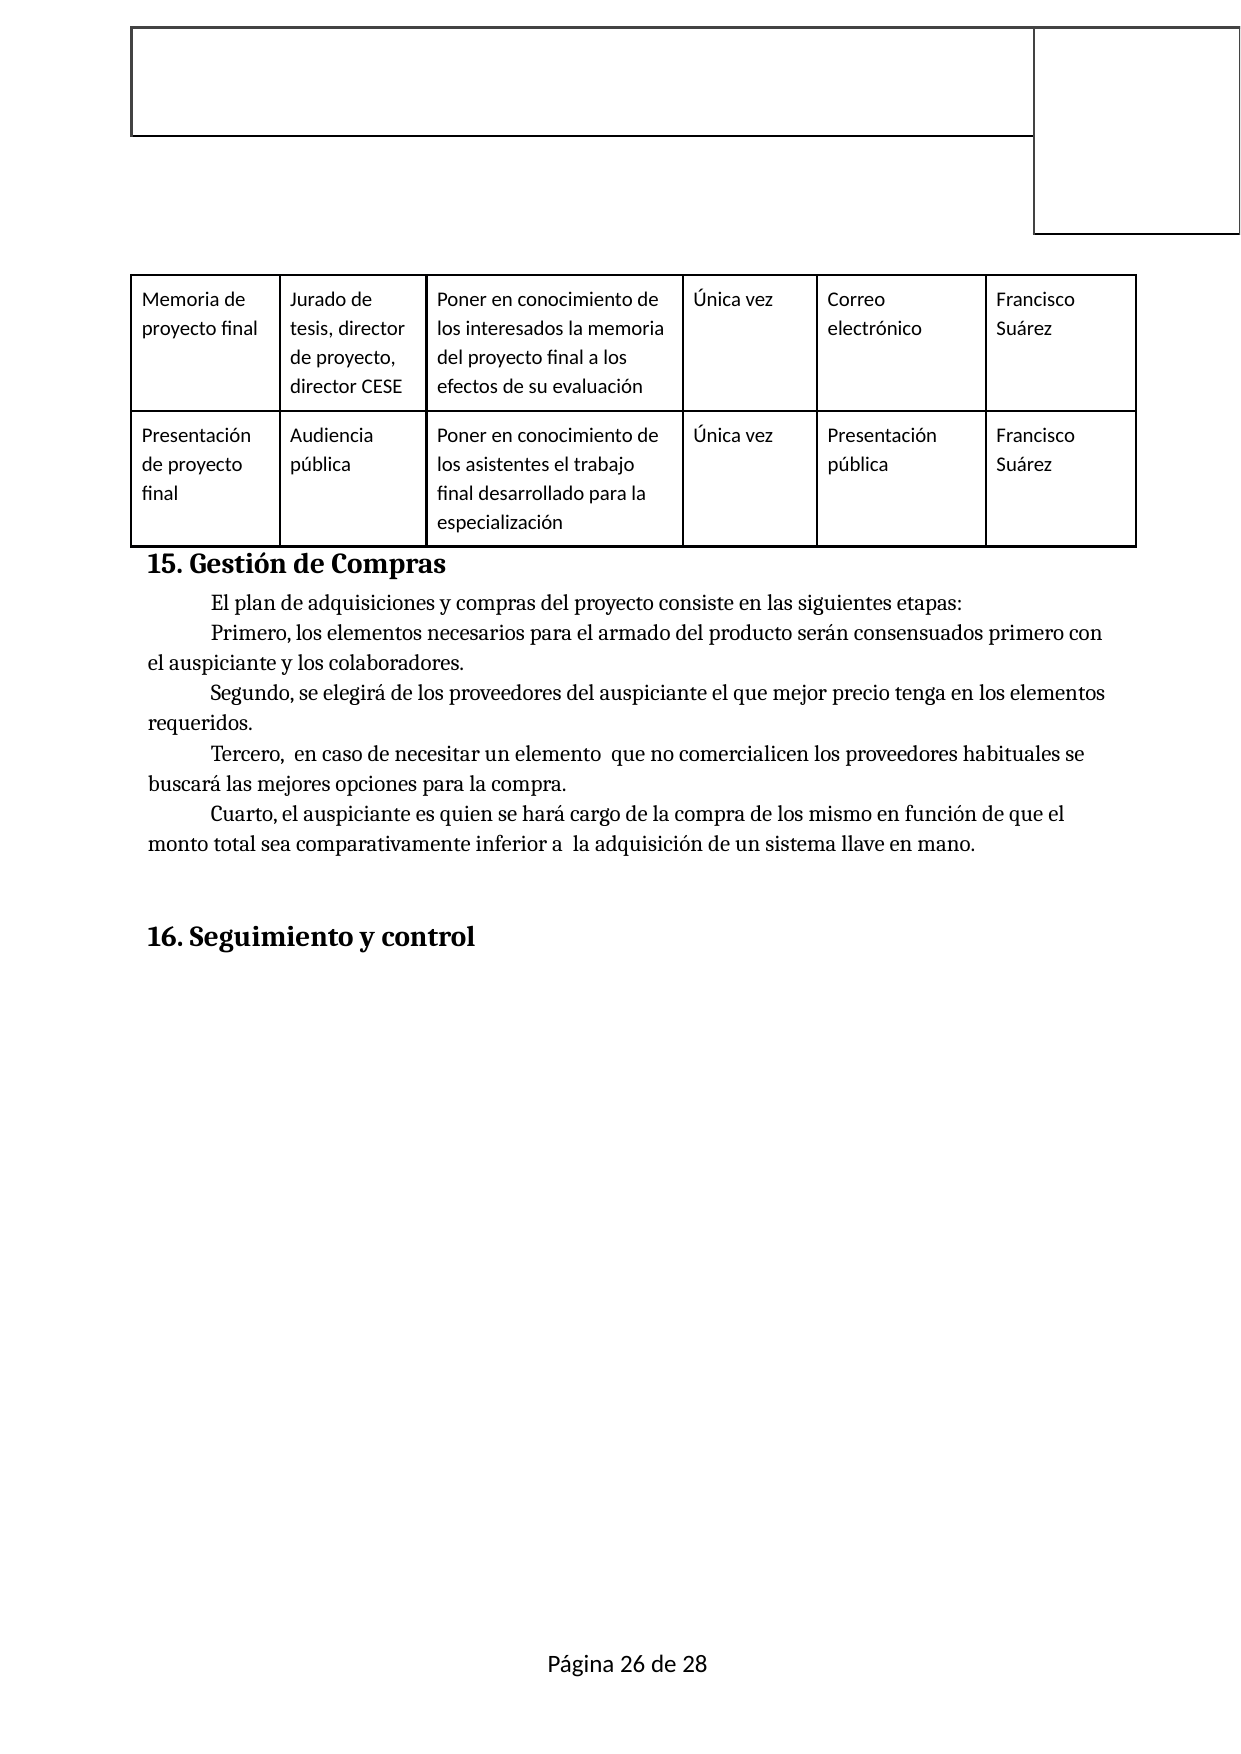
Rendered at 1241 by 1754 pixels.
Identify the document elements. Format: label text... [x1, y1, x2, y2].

subtitle 16. Seguimiento y control [148, 921, 1107, 954]
table_cell Francisco Suárez [987, 276, 1135, 409]
text Primero, los elementos necesarios para el armado del producto serán consensuados primero con el auspiciante y los colaboradores. [148, 619, 1107, 676]
table_cell Presentación de proyecto final [132, 412, 279, 545]
table_cell Única vez [684, 412, 816, 545]
table_cell Francisco Suárez [987, 412, 1135, 545]
text Segundo, se elegirá de los proveedores del auspiciante el que mejor precio tenga en los elementos requeridos. [148, 680, 1107, 736]
table_cell Memoria de proyecto final [132, 276, 279, 409]
table_cell Correo electrónico [818, 276, 985, 409]
table_cell Poner en conocimiento de los asistentes el trabajo final desarrollado para la especialización [428, 412, 682, 545]
table_cell Única vez [684, 276, 816, 409]
text Cuarto, el auspiciante es quien se hará cargo de la compra de los mismo en función de que el monto total sea comparativamente inferior a la adquisición de un sistema llave en mano. [148, 801, 1107, 857]
subtitle 15. Gestión de Compras [148, 548, 1107, 581]
text Tercero, en caso de necesitar un elemento que no comercialicen los proveedores habituales se buscará las mejores opciones para la compra. [148, 740, 1107, 797]
text El plan de adquisiciones y compras del proyecto consiste en las siguientes etapas: [148, 589, 1107, 616]
table_cell Jurado de tesis, director de proyecto, director CESE [281, 276, 425, 409]
table_cell Audiencia pública [281, 412, 425, 545]
table_cell Poner en conocimiento de los interesados la memoria del proyecto final a los efectos de su evaluación [428, 276, 682, 409]
table_cell Presentación pública [818, 412, 985, 545]
